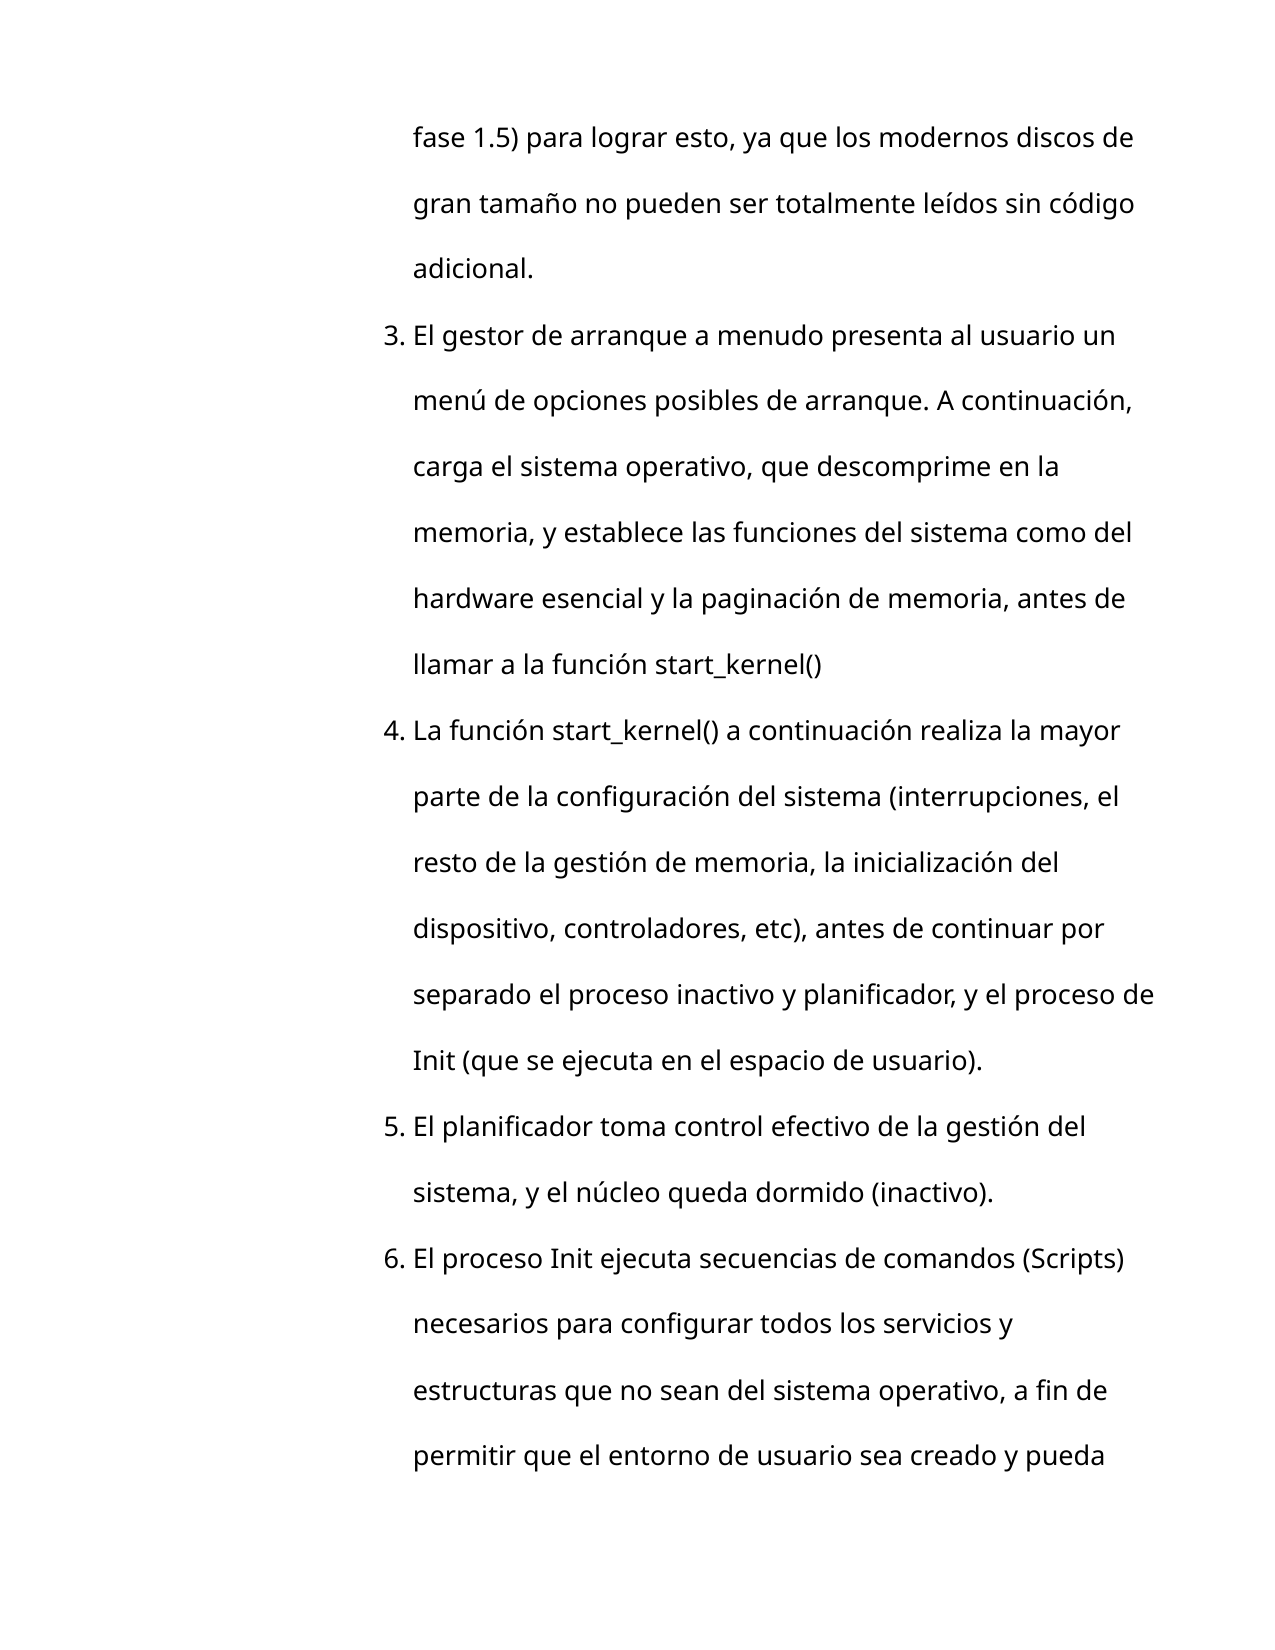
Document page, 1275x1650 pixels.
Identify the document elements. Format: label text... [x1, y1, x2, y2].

list El planificador toma control efectivo de la gestión del sistema, y el núcleo queda dormido (inactivo). [383, 1107, 1157, 1210]
list El proceso Init ejecuta secuencias de comandos (Scripts) necesarios para configurar todos los servicios y estructuras que no sean del sistema operativo, a fin de permitir que el entorno de usuario sea creado y pueda [383, 1239, 1157, 1474]
list La función start_kernel() a continuación realiza la mayor parte de la configuración del sistema (interrupciones, el resto de la gestión de memoria, la inicialización del dispositivo, controladores, etc), antes de continuar por separado el proceso inactivo y planificador, y el proceso de Init (que se ejecuta en el espacio de usuario). [383, 712, 1157, 1078]
list El gestor de arranque a menudo presenta al usuario un menú de opciones posibles de arranque. A continuación, carga el sistema operativo, que descomprime en la memoria, y establece las funciones del sistema como del hardware esencial y la paginación de memoria, antes de llamar a la función start_kernel() [383, 316, 1157, 682]
list fase 1.5) para lograr esto, ya que los modernos discos de gran tamaño no pueden ser totalmente leídos sin código adicional. [383, 118, 1157, 287]
